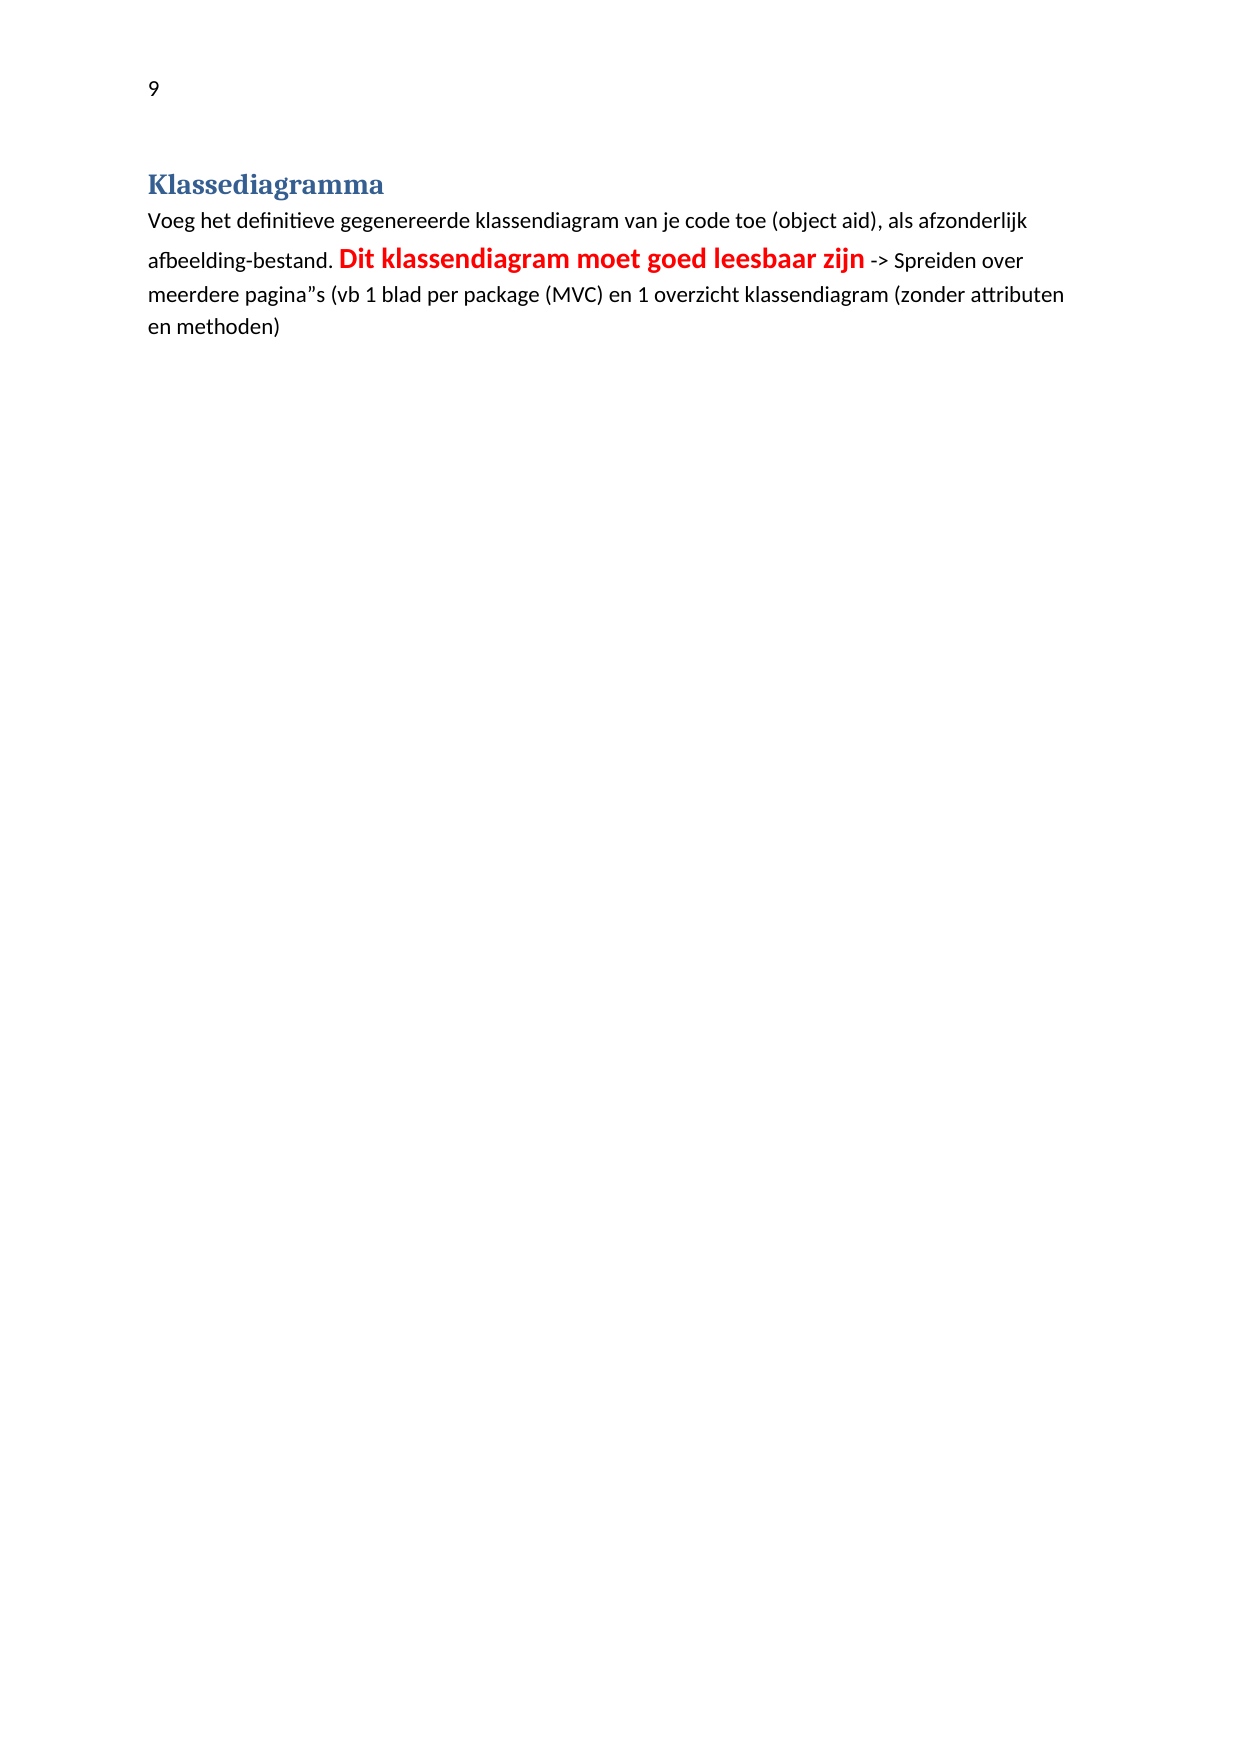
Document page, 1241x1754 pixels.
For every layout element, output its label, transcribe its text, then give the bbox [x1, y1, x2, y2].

text Voeg het definitieve gegenereerde klassendiagram van je code toe (object aid), als afzonderlijk afbeelding-bestand. Dit klassendiagram moet goed leesbaar zijn -> Spreiden over meerdere pagina”s (vb 1 blad per package (MVC) en 1 overzicht klassendiagram (zonder attributen en methoden) [148, 207, 1093, 340]
subtitle Klassediagramma [148, 168, 1093, 202]
